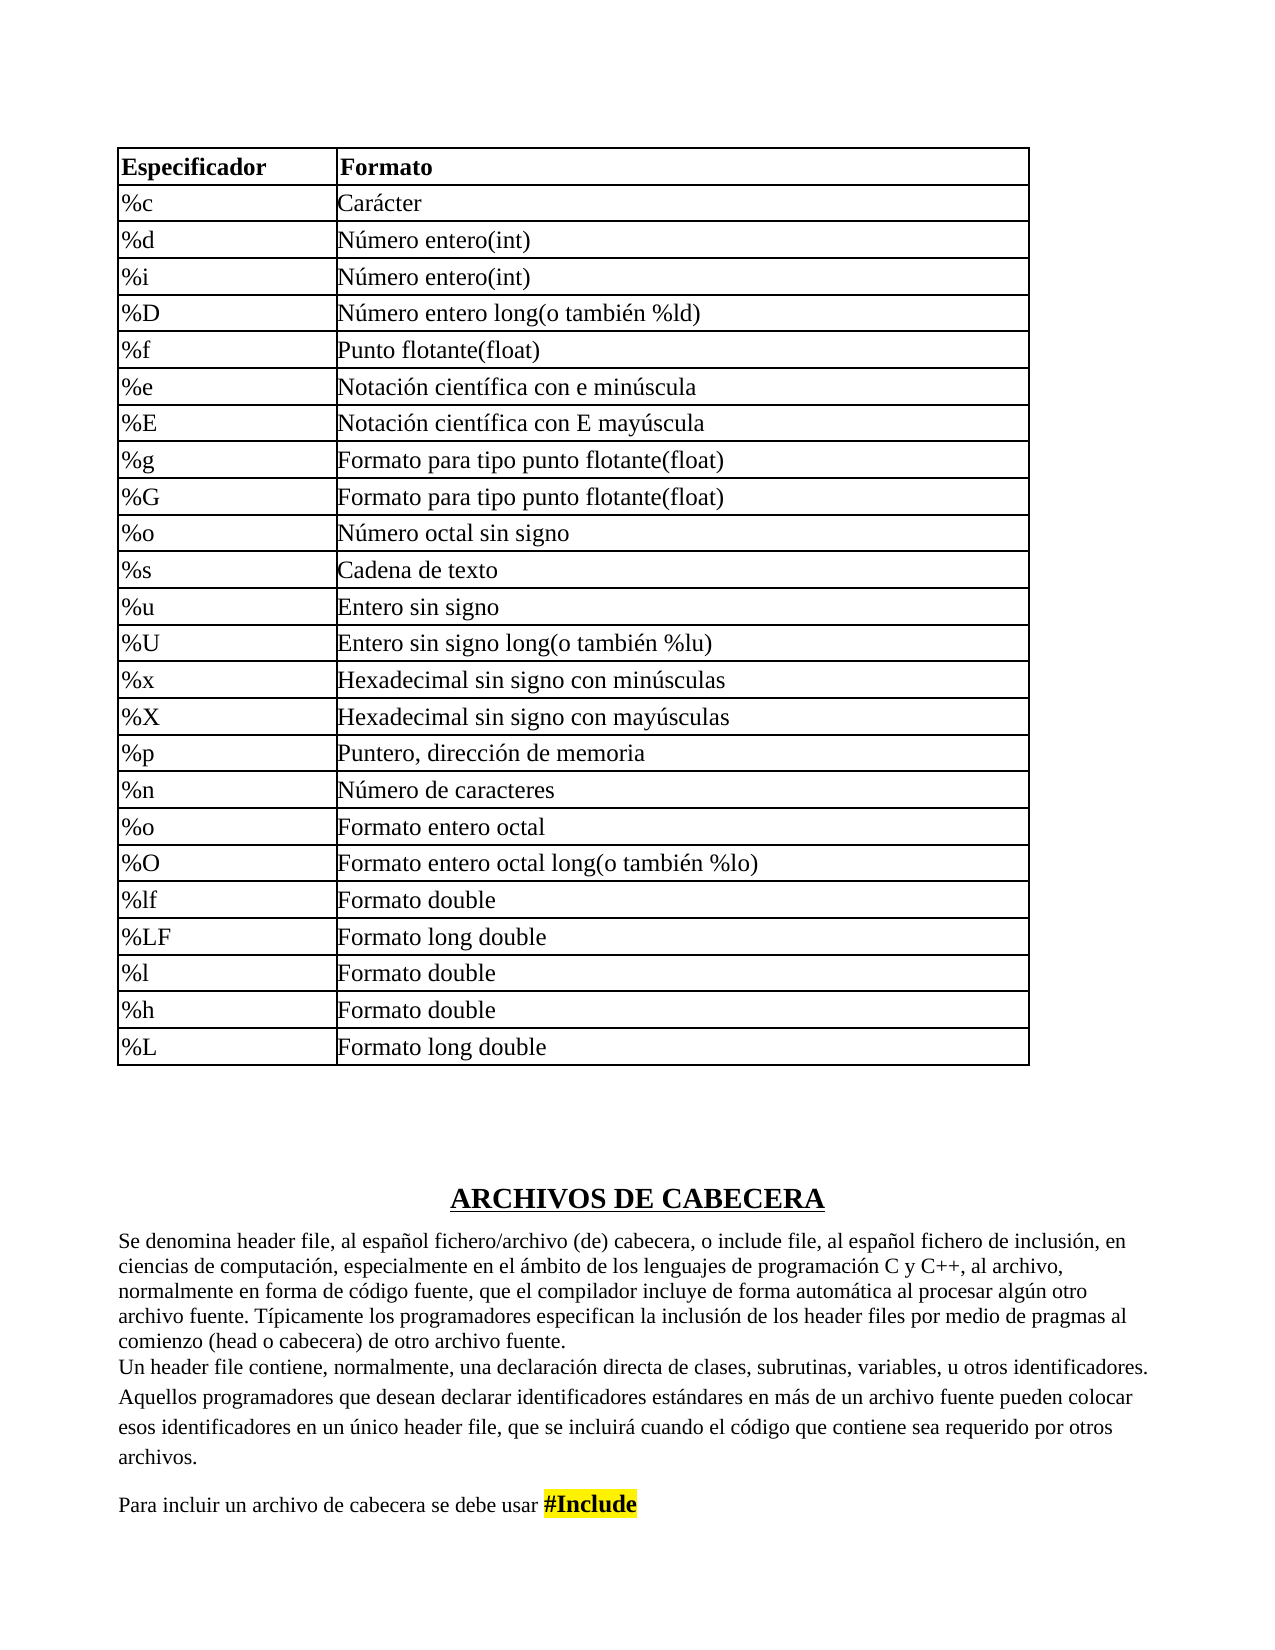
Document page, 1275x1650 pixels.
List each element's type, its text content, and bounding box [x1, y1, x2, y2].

table_cell %G [119, 479, 336, 513]
table_cell Formato long double [338, 1029, 1028, 1063]
table_cell %f [119, 332, 336, 367]
table_cell %o [119, 516, 336, 550]
table_cell Hexadecimal sin signo con minúsculas [338, 662, 1028, 697]
table_cell Entero sin signo long(o también %lu) [338, 626, 1028, 660]
text Para incluir un archivo de cabecera se debe usar #Include [118, 1489, 1157, 1518]
table_cell %d [119, 222, 336, 257]
table_cell Carácter [338, 186, 1028, 220]
table_cell Punto flotante(float) [338, 332, 1028, 367]
table_cell Número de caracteres [338, 772, 1028, 807]
text Se denomina header file, al español fichero/archivo (de) cabecera, o include file, al español fichero de inclusión, en ciencias de computación, especialmente en el ámbito de los lenguajes de programación C y C++, al archivo, normalmente en forma de código fuente, que el compilador incluye de forma automática al procesar algún otro archivo fuente. Típicamente los programadores especifican la inclusión de los header files por medio de pragmas al comienzo (head o cabecera) de otro archivo fuente. [118, 1228, 1157, 1354]
table_cell Formato para tipo punto flotante(float) [338, 442, 1028, 477]
table_cell Formato entero octal [338, 809, 1028, 843]
table_cell Número entero(int) [338, 222, 1028, 257]
table_cell Formato double [338, 956, 1028, 990]
table_cell %p [119, 736, 336, 770]
table_cell Entero sin signo [338, 589, 1028, 623]
table_cell %c [119, 186, 336, 220]
table_cell %E [119, 406, 336, 440]
table_cell Formato long double [338, 919, 1028, 953]
table_cell Número entero(int) [338, 259, 1028, 293]
table_cell Formato para tipo punto flotante(float) [338, 479, 1028, 513]
table_cell Cadena de texto [338, 552, 1028, 587]
table_cell %h [119, 992, 336, 1027]
table_cell Notación científica con e minúscula [338, 369, 1028, 403]
table_cell %l [119, 956, 336, 990]
table_cell %L [119, 1029, 336, 1063]
subtitle ARCHIVOS DE CABECERA [118, 1182, 1157, 1215]
table_cell %U [119, 626, 336, 660]
table_cell %i [119, 259, 336, 293]
table_cell Notación científica con E mayúscula [338, 406, 1028, 440]
table_cell Formato entero octal long(o también %lo) [338, 846, 1028, 880]
table_header Especificador [119, 149, 336, 183]
table_cell %g [119, 442, 336, 477]
table_cell %LF [119, 919, 336, 953]
table_cell Hexadecimal sin signo con mayúsculas [338, 699, 1028, 733]
table_cell %x [119, 662, 336, 697]
table_cell Número entero long(o también %ld) [338, 296, 1028, 330]
table_cell %D [119, 296, 336, 330]
text Un header file contiene, normalmente, una declaración directa de clases, subrutinas, variables, u otros identificadores. Aquellos programadores que desean declarar identificadores estándares en más de un archivo fuente pueden colocar esos identificadores en un único header file, que se incluirá cuando el código que contiene sea requerido por otros archivos. [118, 1354, 1157, 1469]
table_cell Número octal sin signo [338, 516, 1028, 550]
table_cell %s [119, 552, 336, 587]
table_cell %o [119, 809, 336, 843]
table_cell %u [119, 589, 336, 623]
table_cell %X [119, 699, 336, 733]
table_cell %lf [119, 882, 336, 917]
table_header Formato [338, 149, 1028, 183]
table_cell Formato double [338, 882, 1028, 917]
table_cell Puntero, dirección de memoria [338, 736, 1028, 770]
table_cell %n [119, 772, 336, 807]
table_cell Formato double [338, 992, 1028, 1027]
table_cell %e [119, 369, 336, 403]
table_cell %O [119, 846, 336, 880]
